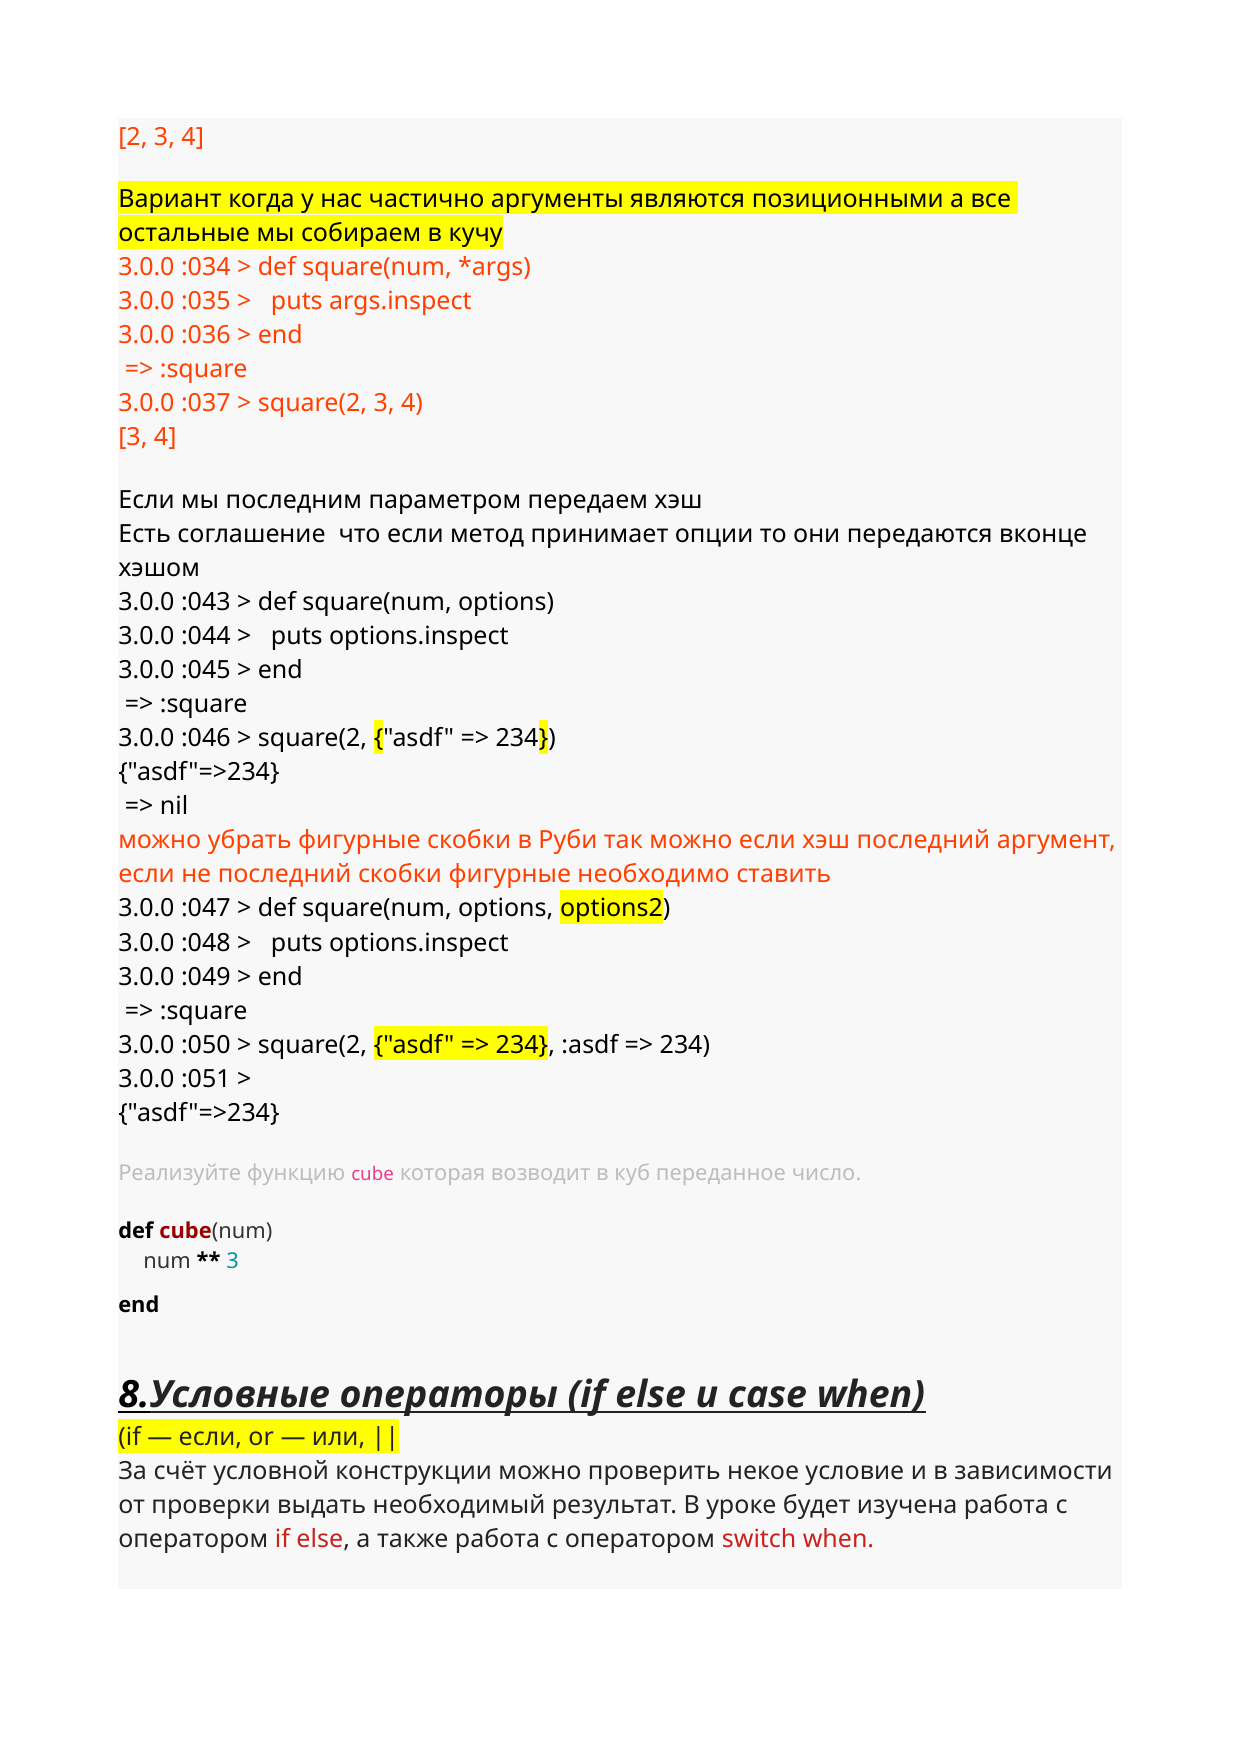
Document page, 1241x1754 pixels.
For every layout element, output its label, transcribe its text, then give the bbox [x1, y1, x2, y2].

text 8.Условные операторы (if else и case when) [118, 1368, 1122, 1419]
text 3.0.0 :043 > def square(num, options) [118, 583, 1122, 618]
text 3.0.0 :047 > def square(num, options, options2) [118, 890, 1122, 924]
text (if — если, or — или, || [118, 1419, 1122, 1453]
text [3, 4] [118, 419, 1122, 453]
text 3.0.0 :034 > def square(num, *args) [118, 249, 1122, 283]
text end [118, 1289, 1122, 1319]
text => :square [118, 992, 1122, 1026]
text => nil [118, 788, 1122, 822]
text Реализуйте функцию cube которая возводит в куб переданное число. [118, 1157, 1122, 1187]
text {"asdf"=>234} [118, 754, 1122, 788]
text 3.0.0 :045 > end [118, 652, 1122, 686]
text [2, 3, 4] [118, 118, 1122, 152]
text За счёт условной конструкции можно проверить некое условие и в зависимости от проверки выдать необходимый результат. В уроке будет изучена работа с оператором if else, а также работа с оператором switch when. [118, 1453, 1122, 1555]
text {"asdf"=>234} [118, 1094, 1122, 1128]
text 3.0.0 :044 > puts options.inspect [118, 618, 1122, 652]
text 3.0.0 :048 > puts options.inspect [118, 924, 1122, 958]
text 3.0.0 :049 > end [118, 958, 1122, 992]
text 3.0.0 :035 > puts args.inspect [118, 283, 1122, 317]
text Есть соглашение что если метод принимает опции то они передаются вконце хэшом [118, 515, 1122, 583]
text 3.0.0 :051 > [118, 1060, 1122, 1094]
text Вариант когда у нас частично аргументы являются позиционными а все остальные мы собираем в кучу [118, 181, 1122, 249]
text num ** 3 [118, 1245, 1122, 1274]
text 3.0.0 :046 > square(2, {"asdf" => 234}) [118, 720, 1122, 754]
text => :square [118, 686, 1122, 720]
text 3.0.0 :050 > square(2, {"asdf" => 234}, :asdf => 234) [118, 1026, 1122, 1060]
text 3.0.0 :037 > square(2, 3, 4) [118, 385, 1122, 419]
text Если мы последним параметром передаем хэш [118, 481, 1122, 515]
text 3.0.0 :036 > end [118, 317, 1122, 351]
text можно убрать фигурные скобки в Руби так можно если хэш последний аргумент, если не последний скобки фигурные необходимо ставить [118, 822, 1122, 890]
text => :square [118, 351, 1122, 385]
text def cube(num) [118, 1215, 1122, 1245]
